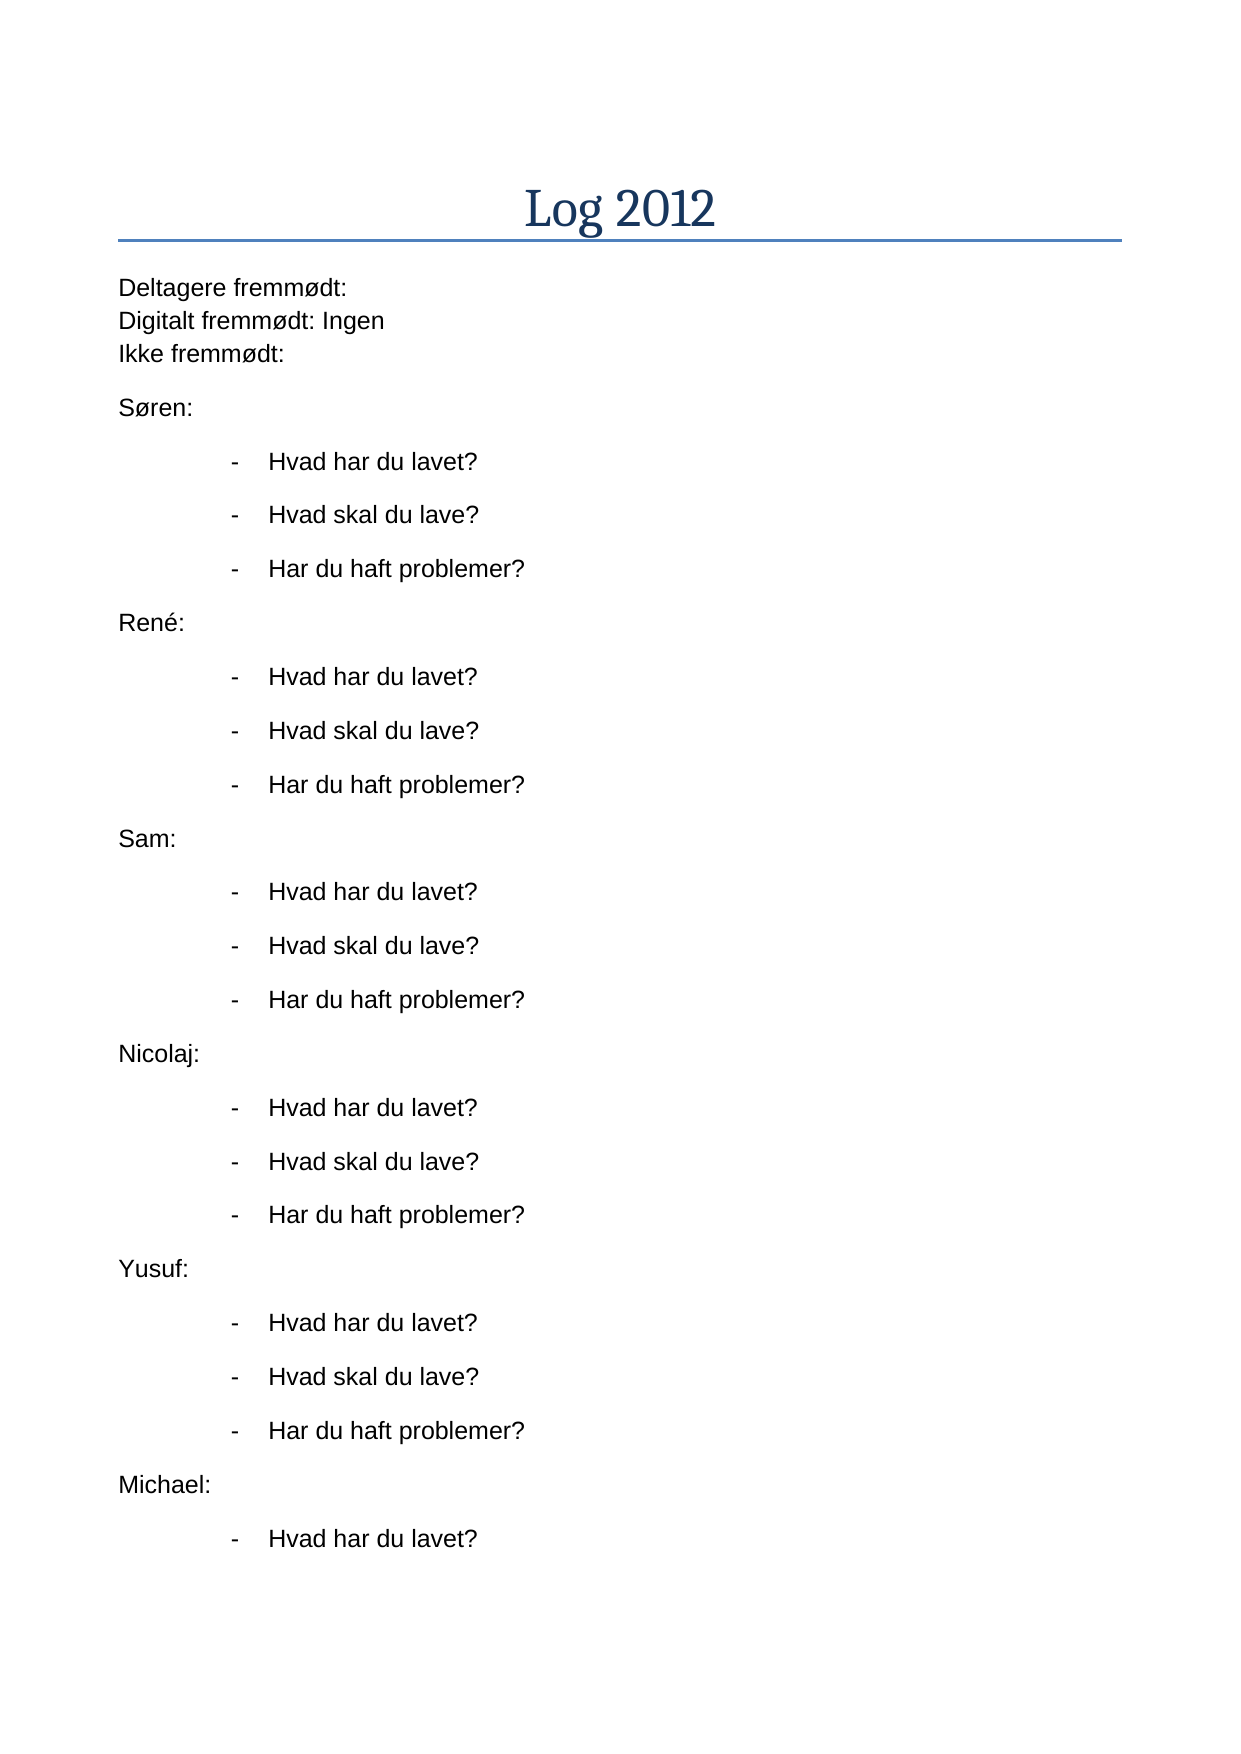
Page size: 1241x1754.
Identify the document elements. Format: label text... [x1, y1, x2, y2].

text Yusuf: [118, 1254, 1122, 1283]
list Hvad har du lavet? [231, 1093, 1122, 1122]
list Har du haft problemer? [231, 554, 1122, 583]
text Nicolaj: [118, 1039, 1122, 1068]
list Hvad har du lavet? [231, 1308, 1122, 1337]
list Har du haft problemer? [231, 1201, 1122, 1229]
list Har du haft problemer? [231, 1416, 1122, 1445]
list Hvad har du lavet? [231, 877, 1122, 906]
list Hvad skal du lave? [231, 1147, 1122, 1175]
list Har du haft problemer? [231, 985, 1122, 1014]
list Har du haft problemer? [231, 770, 1122, 798]
list Hvad skal du lave? [231, 931, 1122, 960]
list Hvad skal du lave? [231, 1362, 1122, 1391]
text Log 2012 [118, 177, 1122, 239]
list Hvad har du lavet? [231, 1524, 1122, 1552]
list Hvad skal du lave? [231, 500, 1122, 529]
list Hvad har du lavet? [231, 447, 1122, 475]
text Sam: [118, 823, 1122, 852]
list Hvad skal du lave? [231, 716, 1122, 744]
text Deltagere fremmødt: Digitalt fremmødt: Ingen Ikke fremmødt: [118, 273, 1122, 368]
list Hvad har du lavet? [231, 662, 1122, 691]
text Søren: [118, 393, 1122, 421]
text René: [118, 608, 1122, 637]
text Michael: [118, 1470, 1122, 1498]
